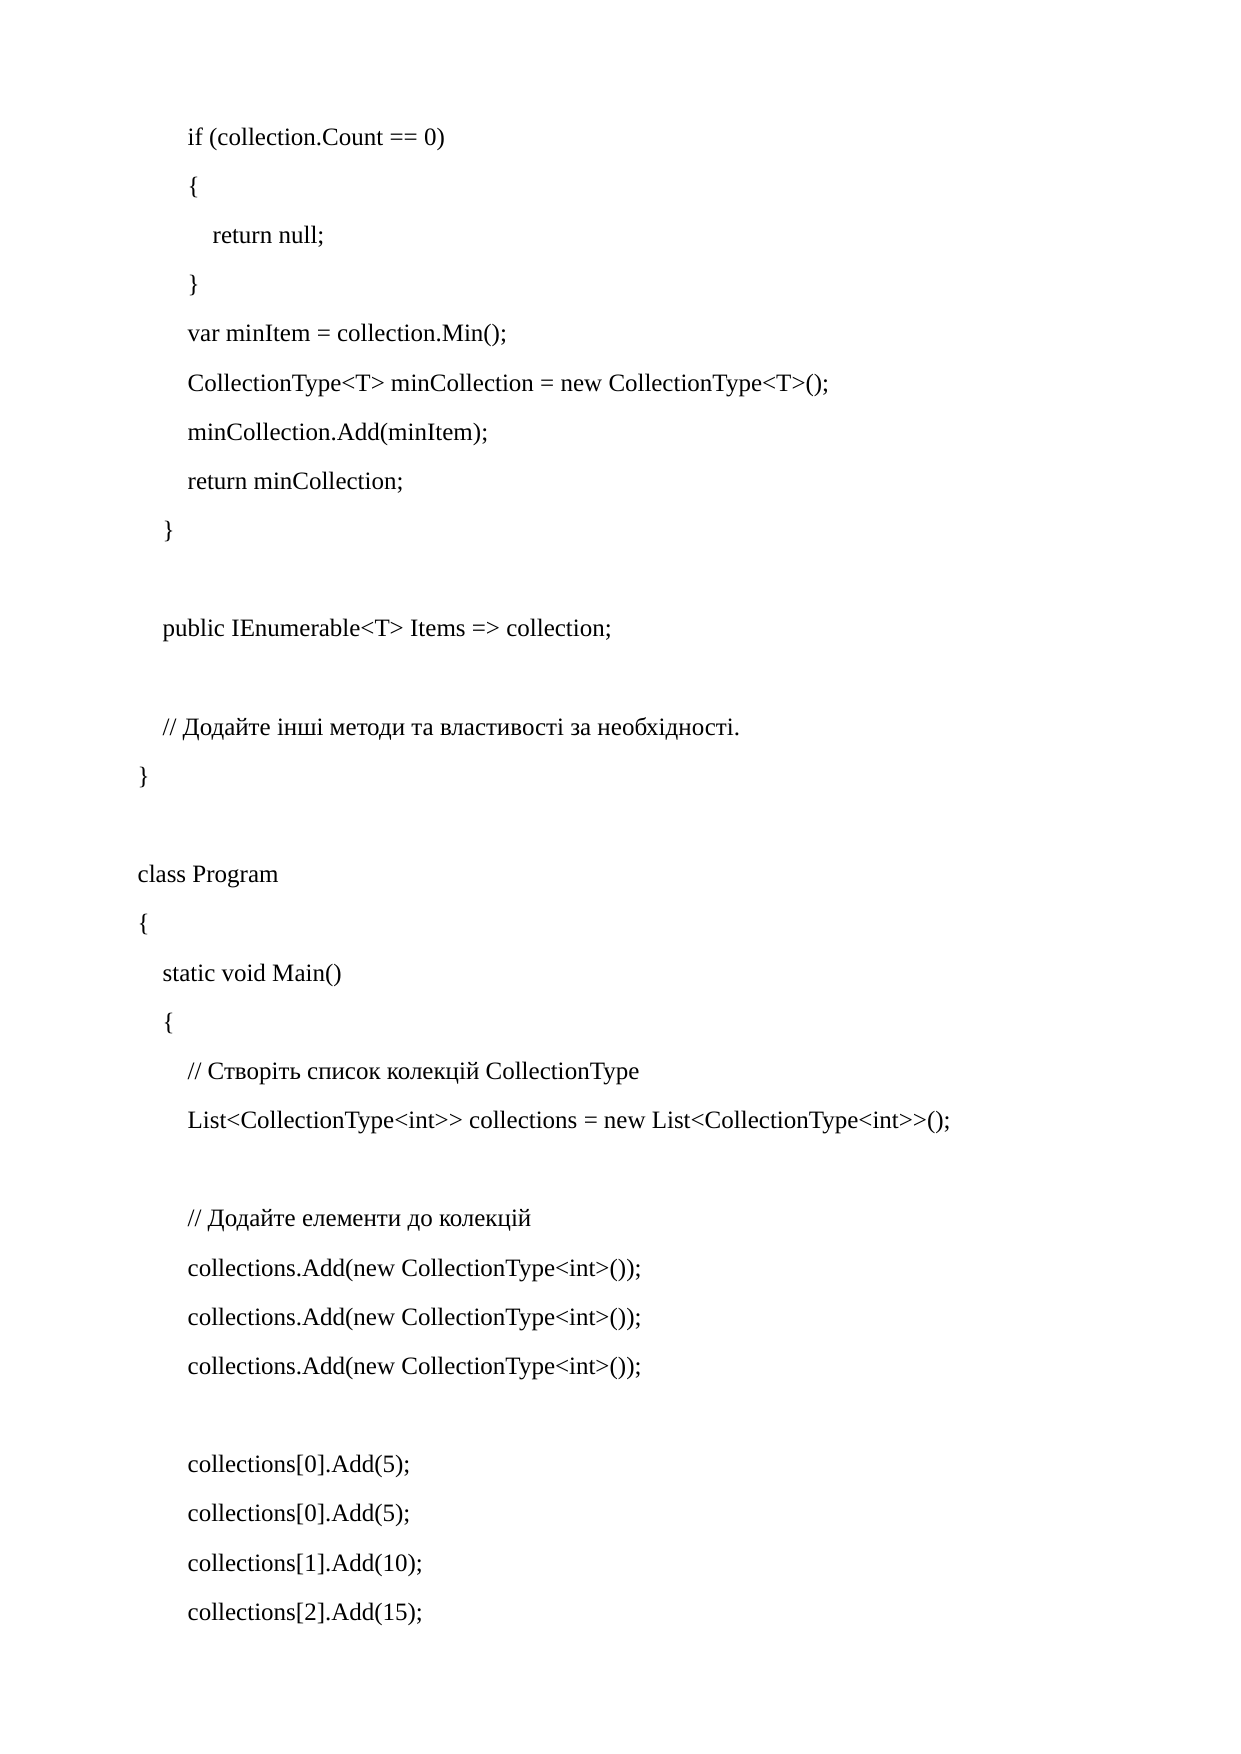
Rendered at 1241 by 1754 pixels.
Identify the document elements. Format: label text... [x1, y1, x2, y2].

text { [137, 1003, 1112, 1036]
text // Додайте елементи до колекцій [137, 1200, 1112, 1232]
text return null; [137, 216, 1112, 249]
text collections.Add(new CollectionType<int>()); [137, 1298, 1112, 1331]
text if (collection.Count == 0) [137, 118, 1112, 151]
text collections.Add(new CollectionType<int>()); [137, 1249, 1112, 1281]
text collections[0].Add(5); [137, 1495, 1112, 1527]
text collections.Add(new CollectionType<int>()); [137, 1347, 1112, 1380]
text } [137, 757, 1112, 790]
text collections[1].Add(10); [137, 1544, 1112, 1576]
text static void Main() [137, 954, 1112, 986]
text var minItem = collection.Min(); [137, 315, 1112, 347]
text return minCollection; [137, 462, 1112, 495]
text // Створіть список колекцій CollectionType [137, 1052, 1112, 1085]
text } [137, 266, 1112, 298]
text CollectionType<T> minCollection = new CollectionType<T>(); [137, 364, 1112, 396]
text public IEnumerable<T> Items => collection; [137, 610, 1112, 642]
text collections[2].Add(15); [137, 1593, 1112, 1626]
text minCollection.Add(minItem); [137, 413, 1112, 446]
text { [137, 167, 1112, 200]
text { [137, 905, 1112, 937]
text // Додайте інші методи та властивості за необхідності. [137, 708, 1112, 741]
text class Program [137, 856, 1112, 888]
text collections[0].Add(5); [137, 1446, 1112, 1478]
text List<CollectionType<int>> collections = new List<CollectionType<int>>(); [137, 1101, 1112, 1134]
text } [137, 511, 1112, 544]
